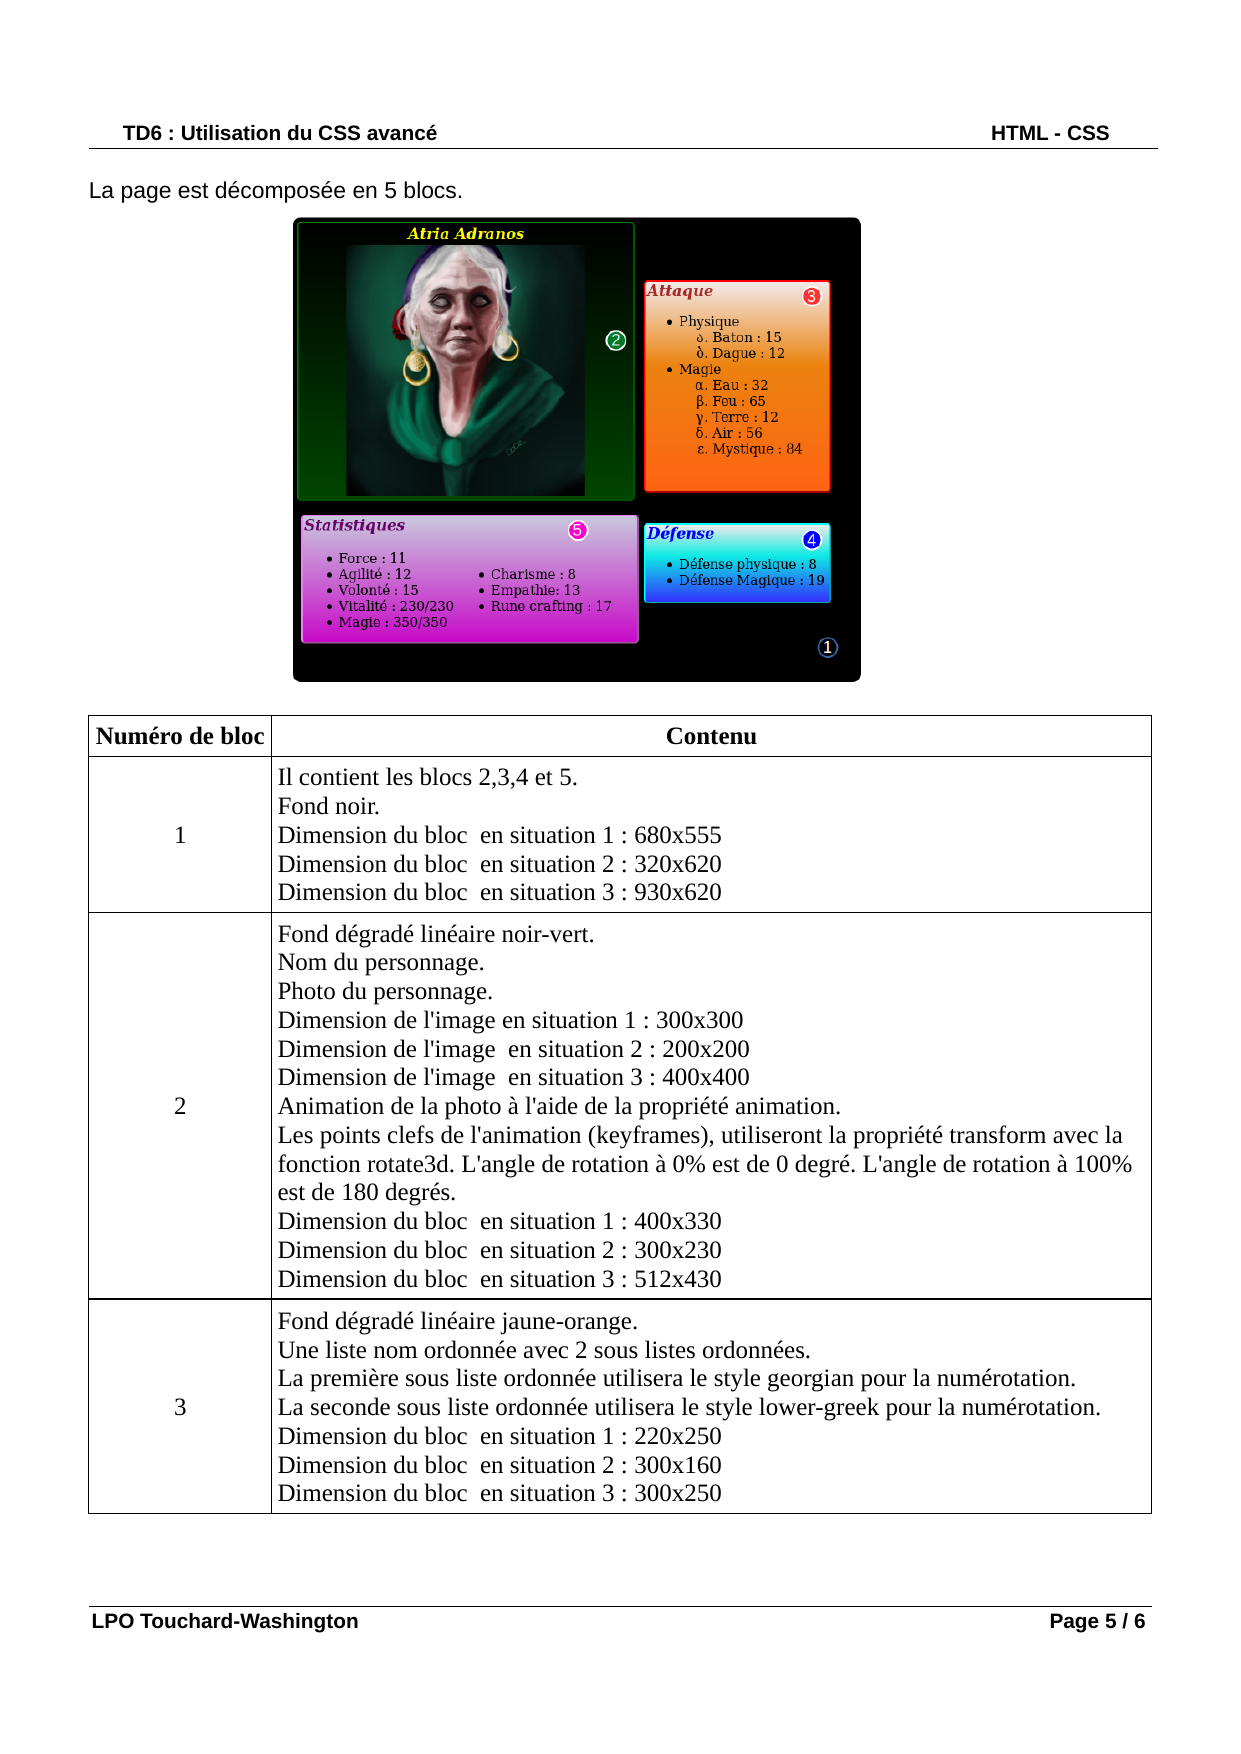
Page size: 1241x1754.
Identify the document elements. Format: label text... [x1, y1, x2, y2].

table_header 3 [89, 1300, 271, 1513]
table_header Contenu [272, 716, 1151, 756]
table_header Fond dégradé linéaire jaune-orange. Une liste nom ordonnée avec 2 sous listes ordonnées. La première sous liste ordonnée utilisera le style georgian pour la numérotation. La seconde sous liste ordonnée utilisera le style lower-greek pour la numérotation. Dimension du bloc en situation 1 : 220x250 Dimension du bloc en situation 2 : 300x160 Dimension du bloc en situation 3 : 300x250 [272, 1300, 1151, 1513]
table_header Numéro de bloc [89, 716, 271, 756]
table_cell Fond dégradé linéaire noir-vert. Nom du personnage. Photo du personnage. Dimension de l'image en situation 1 : 300x300 Dimension de l'image en situation 2 : 200x200 Dimension de l'image en situation 3 : 400x400 Animation de la photo à l'aide de la propriété animation. Les points clefs de l'animation (keyframes), utiliseront la propriété transform avec la fonction rotate3d. L'angle de rotation à 0% est de 0 degré. L'angle de rotation à 100% est de 180 degrés. Dimension du bloc en situation 1 : 400x330 Dimension du bloc en situation 2 : 300x230 Dimension du bloc en situation 3 : 512x430 [272, 913, 1151, 1298]
table_cell 2 [89, 913, 271, 1298]
table_cell Il contient les blocs 2,3,4 et 5. Fond noir. Dimension du bloc en situation 1 : 680x555 Dimension du bloc en situation 2 : 320x620 Dimension du bloc en situation 3 : 930x620 [272, 757, 1151, 912]
picture [288, 212, 865, 685]
table_cell 1 [89, 757, 271, 912]
text La page est décomposée en 5 blocs. [88, 177, 1152, 204]
